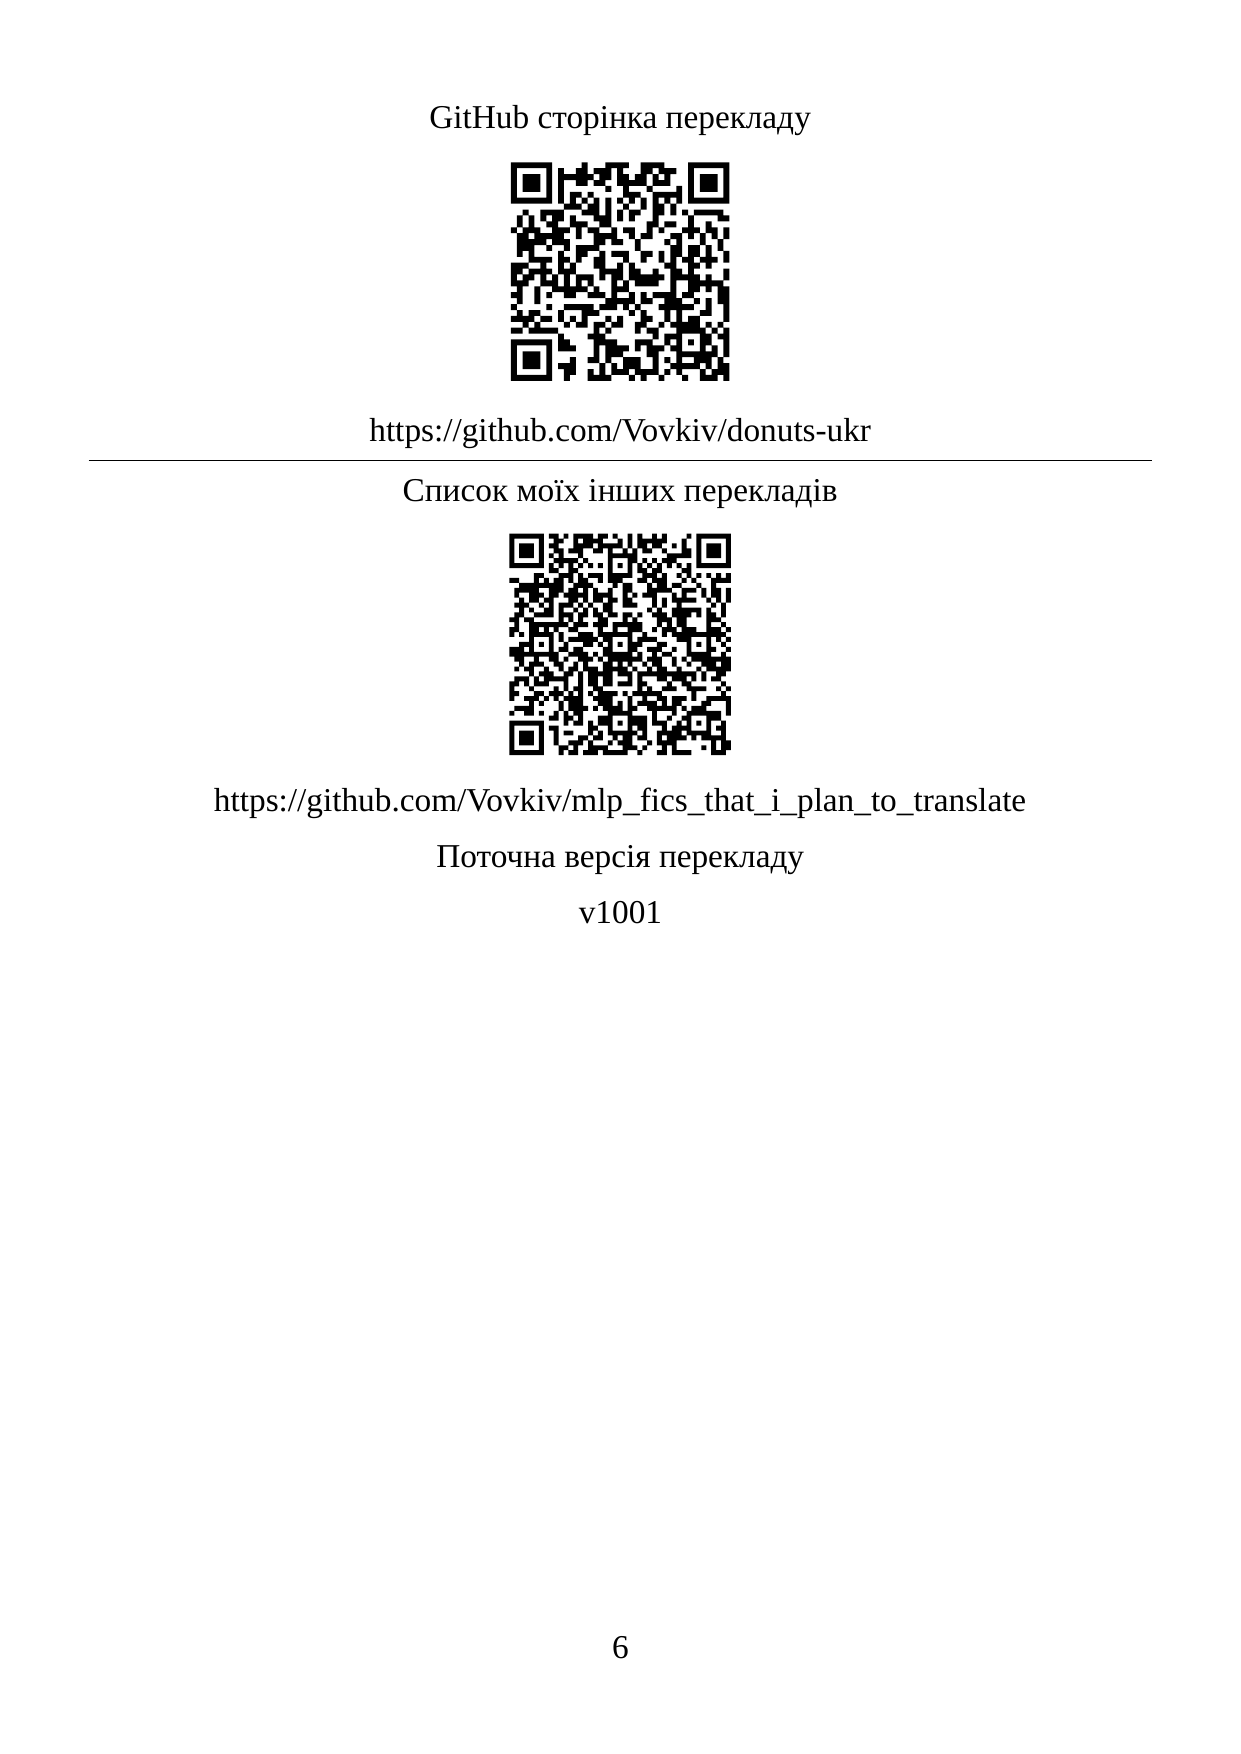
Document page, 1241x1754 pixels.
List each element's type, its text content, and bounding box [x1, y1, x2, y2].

table_cell Поточна версія перекладу [89, 828, 1152, 883]
table_cell v1001 [89, 884, 1152, 939]
table_cell [89, 518, 1152, 771]
table_cell https://github.com/Vovkiv/mlp_fics_that_i_plan_to_translate [89, 771, 1152, 827]
table_cell Список моїх інших перекладів [89, 461, 1152, 517]
table_cell [89, 145, 1152, 399]
table_cell https://github.com/Vovkiv/donuts-ukr [89, 399, 1152, 460]
table_cell GitHub сторінка перекладу [89, 89, 1152, 144]
